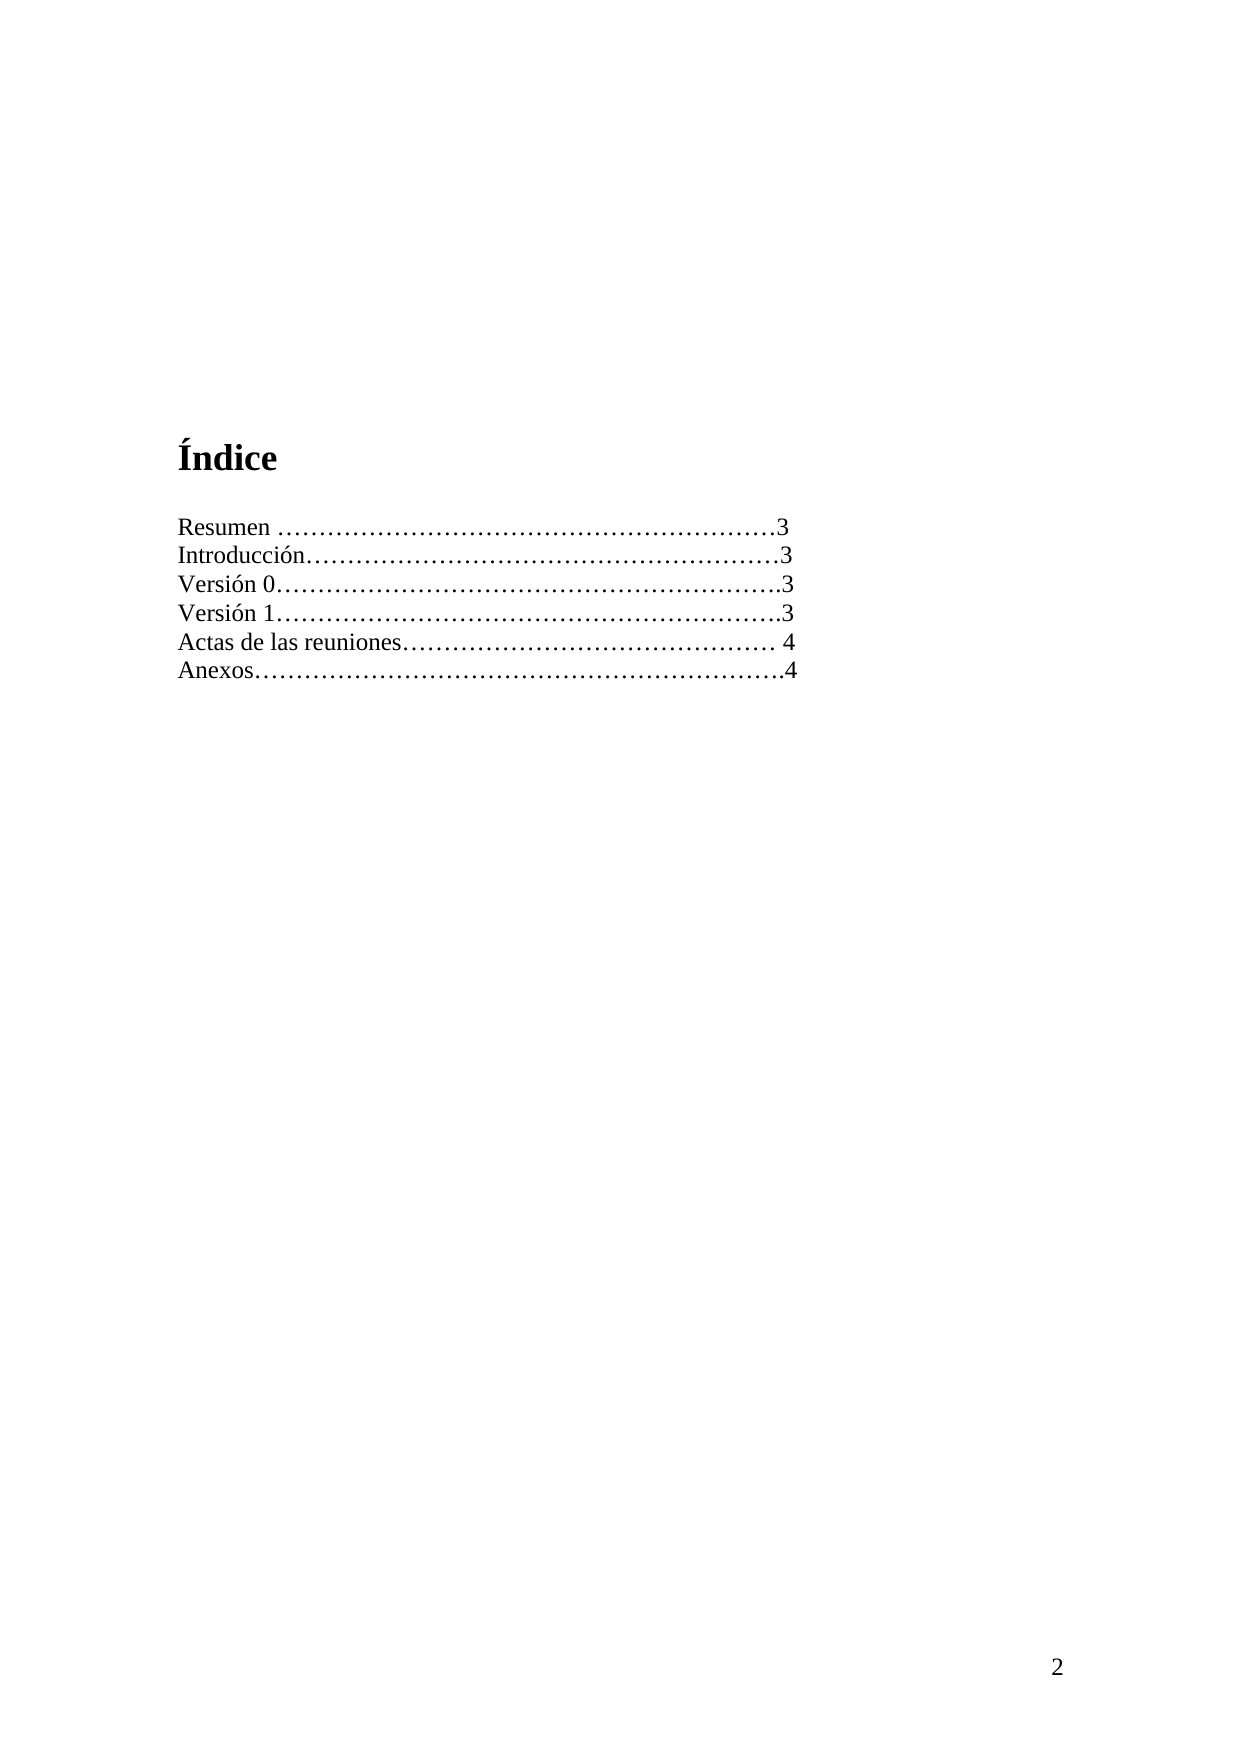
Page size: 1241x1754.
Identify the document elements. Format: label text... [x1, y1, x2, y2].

text Resumen ……………………………………………………3 [177, 512, 1063, 541]
text Versión 0…………………………………………………….3 [177, 569, 1063, 598]
text Actas de las reuniones……………………………………… 4 [177, 627, 1063, 656]
text Anexos……………………………………………………….4 [177, 656, 1063, 684]
text Introducción…………………………………………………3 [177, 541, 1063, 569]
text Índice [177, 435, 1063, 478]
text Versión 1…………………………………………………….3 [177, 598, 1063, 627]
